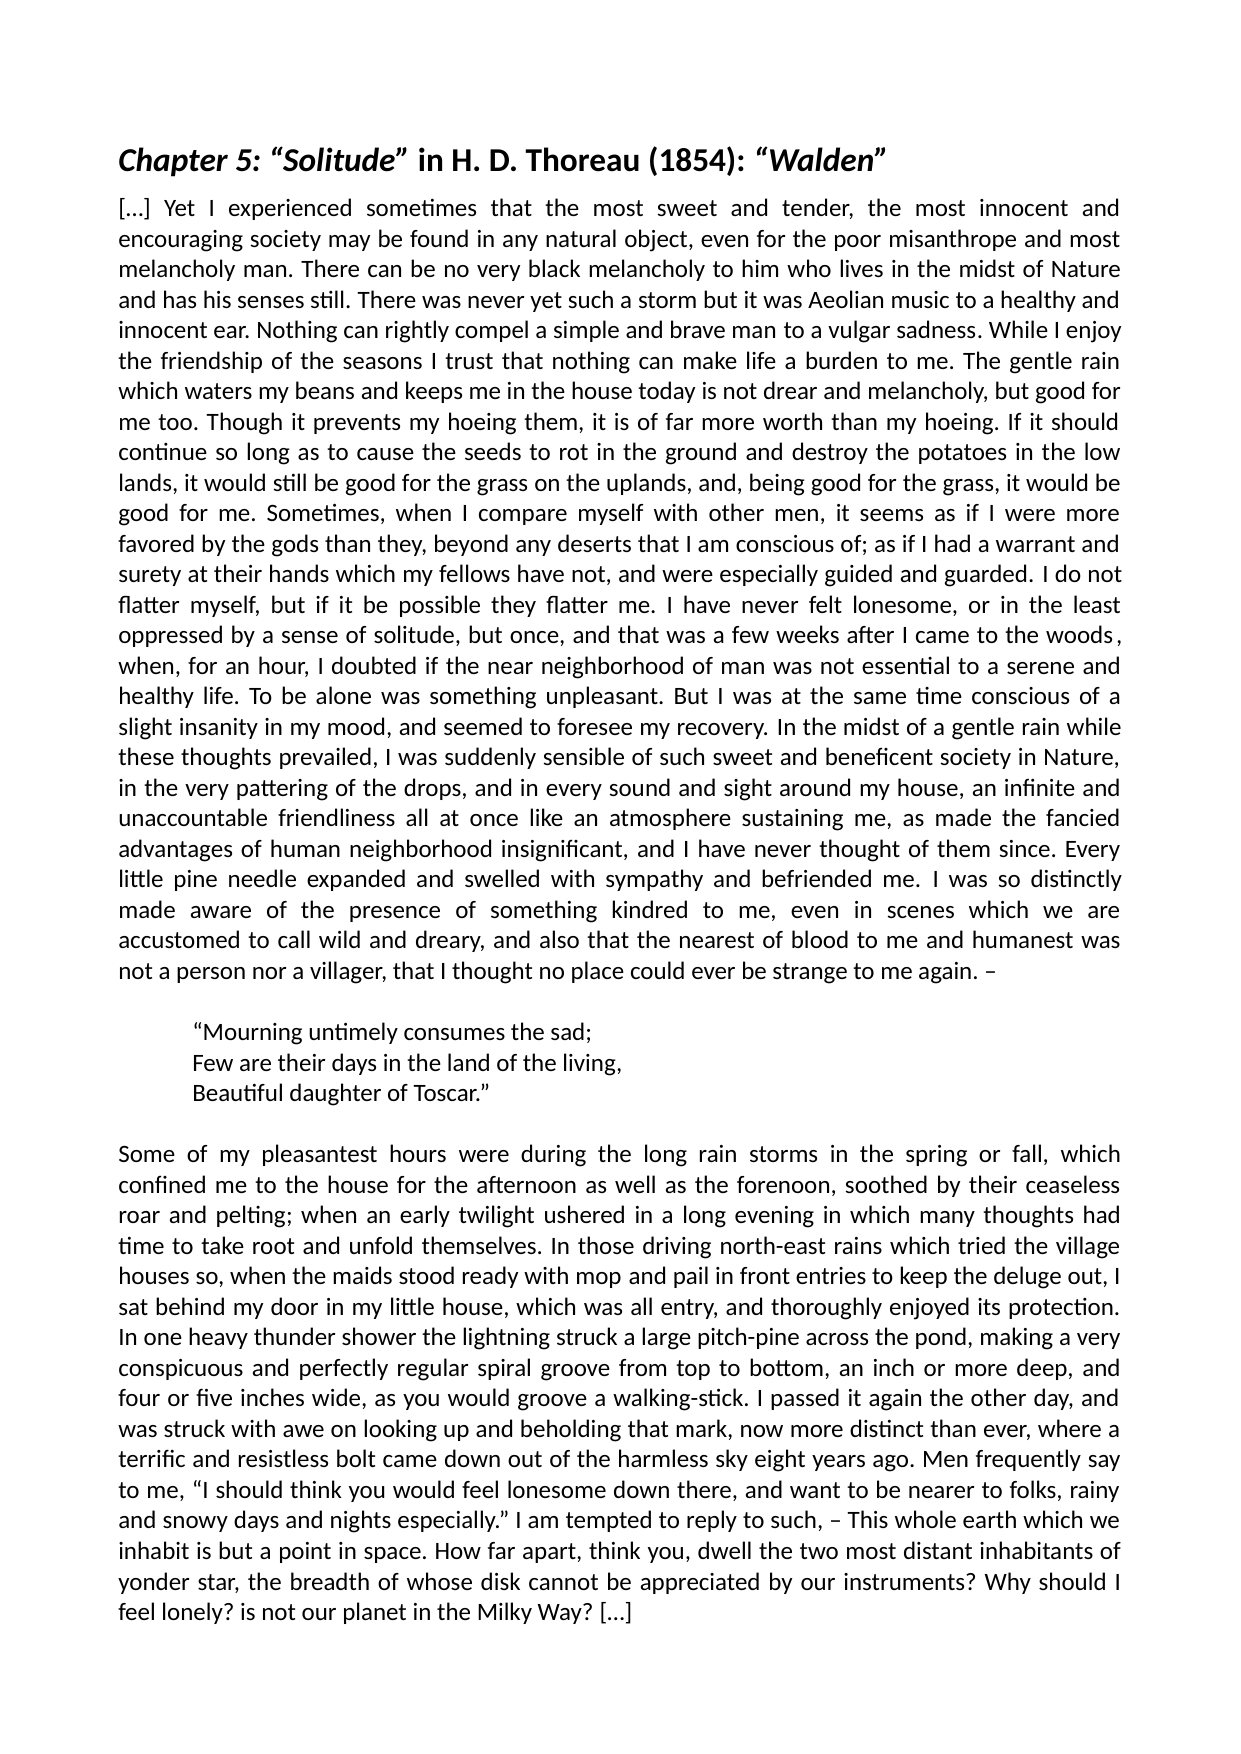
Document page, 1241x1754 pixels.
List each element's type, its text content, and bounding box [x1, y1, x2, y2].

text Some of my pleasantest hours were during the long rain storms in the spring or fall, which confined me to the house for the afternoon as well as the forenoon, soothed by their ceaseless roar and pelting; when an early twilight ushered in a long evening in which many thoughts had time to take root and unfold themselves. In those driving north-east rains which tried the village houses so, when the maids stood ready with mop and pail in front entries to keep the deluge out, I sat behind my door in my little house, which was all entry, and thoroughly enjoyed its protection. In one heavy thunder shower the lightning struck a large pitch-pine across the pond, making a very conspicuous and perfectly regular spiral groove from top to bottom, an inch or more deep, and four or five inches wide, as you would groove a walking-stick. I passed it again the other day, and was struck with awe on looking up and beholding that mark, now more distinct than ever, where a terrific and resistless bolt came down out of the harmless sky eight years ago. Men frequently say to me, “I should think you would feel lonesome down there, and want to be nearer to folks, rainy and snowy days and nights especially.” I am tempted to reply to such, – This whole earth which we inhabit is but a point in space. How far apart, think you, dwell the two most distant inhabitants of yonder star, the breadth of whose disk cannot be appreciated by our instruments? Why should I feel lonely? is not our planet in the Milky Way? […] [118, 1138, 1122, 1627]
text Few are their days in the land of the living, [192, 1047, 1122, 1077]
text “Mourning untimely consumes the sad; [192, 1016, 1122, 1047]
subtitle Chapter 5: “Solitude” in H. D. Thoreau (1854): “Walden” [118, 139, 1122, 180]
text […] Yet I experienced sometimes that the most sweet and tender, the most innocent and encouraging society may be found in any natural object, even for the poor misanthrope and most melancholy man. There can be no very black melancholy to him who lives in the midst of Nature and has his senses still. There was never yet such a storm but it was Aeolian music to a healthy and innocent ear. Nothing can rightly compel a simple and brave man to a vulgar sadness. While I enjoy the friendship of the seasons I trust that nothing can make life a burden to me. The gentle rain which waters my beans and keeps me in the house today is not drear and melancholy, but good for me too. Though it prevents my hoeing them, it is of far more worth than my hoeing. If it should continue so long as to cause the seeds to rot in the ground and destroy the potatoes in the low lands, it would still be good for the grass on the uplands, and, being good for the grass, it would be good for me. Sometimes, when I compare myself with other men, it seems as if I were more favored by the gods than they, beyond any deserts that I am conscious of; as if I had a warrant and surety at their hands which my fellows have not, and were especially guided and guarded. I do not flatter myself, but if it be possible they flatter me. I have never felt lonesome, or in the least oppressed by a sense of solitude, but once, and that was a few weeks after I came to the woods, when, for an hour, I doubted if the near neighborhood of man was not essential to a serene and healthy life. To be alone was something unpleasant. But I was at the same time conscious of a slight insanity in my mood, and seemed to foresee my recovery. In the midst of a gentle rain while these thoughts prevailed, I was suddenly sensible of such sweet and beneficent society in Nature, in the very pattering of the drops, and in every sound and sight around my house, an infinite and unaccountable friendliness all at once like an atmosphere sustaining me, as made the fancied advantages of human neighborhood insignificant, and I have never thought of them since. Every little pine needle expanded and swelled with sympathy and befriended me. I was so distinctly made aware of the presence of something kindred to me, even in scenes which we are accustomed to call wild and dreary, and also that the nearest of blood to me and humanest was not a person nor a villager, that I thought no place could ever be strange to me again. – [118, 192, 1122, 986]
text Beautiful daughter of Toscar.” [192, 1077, 1122, 1108]
